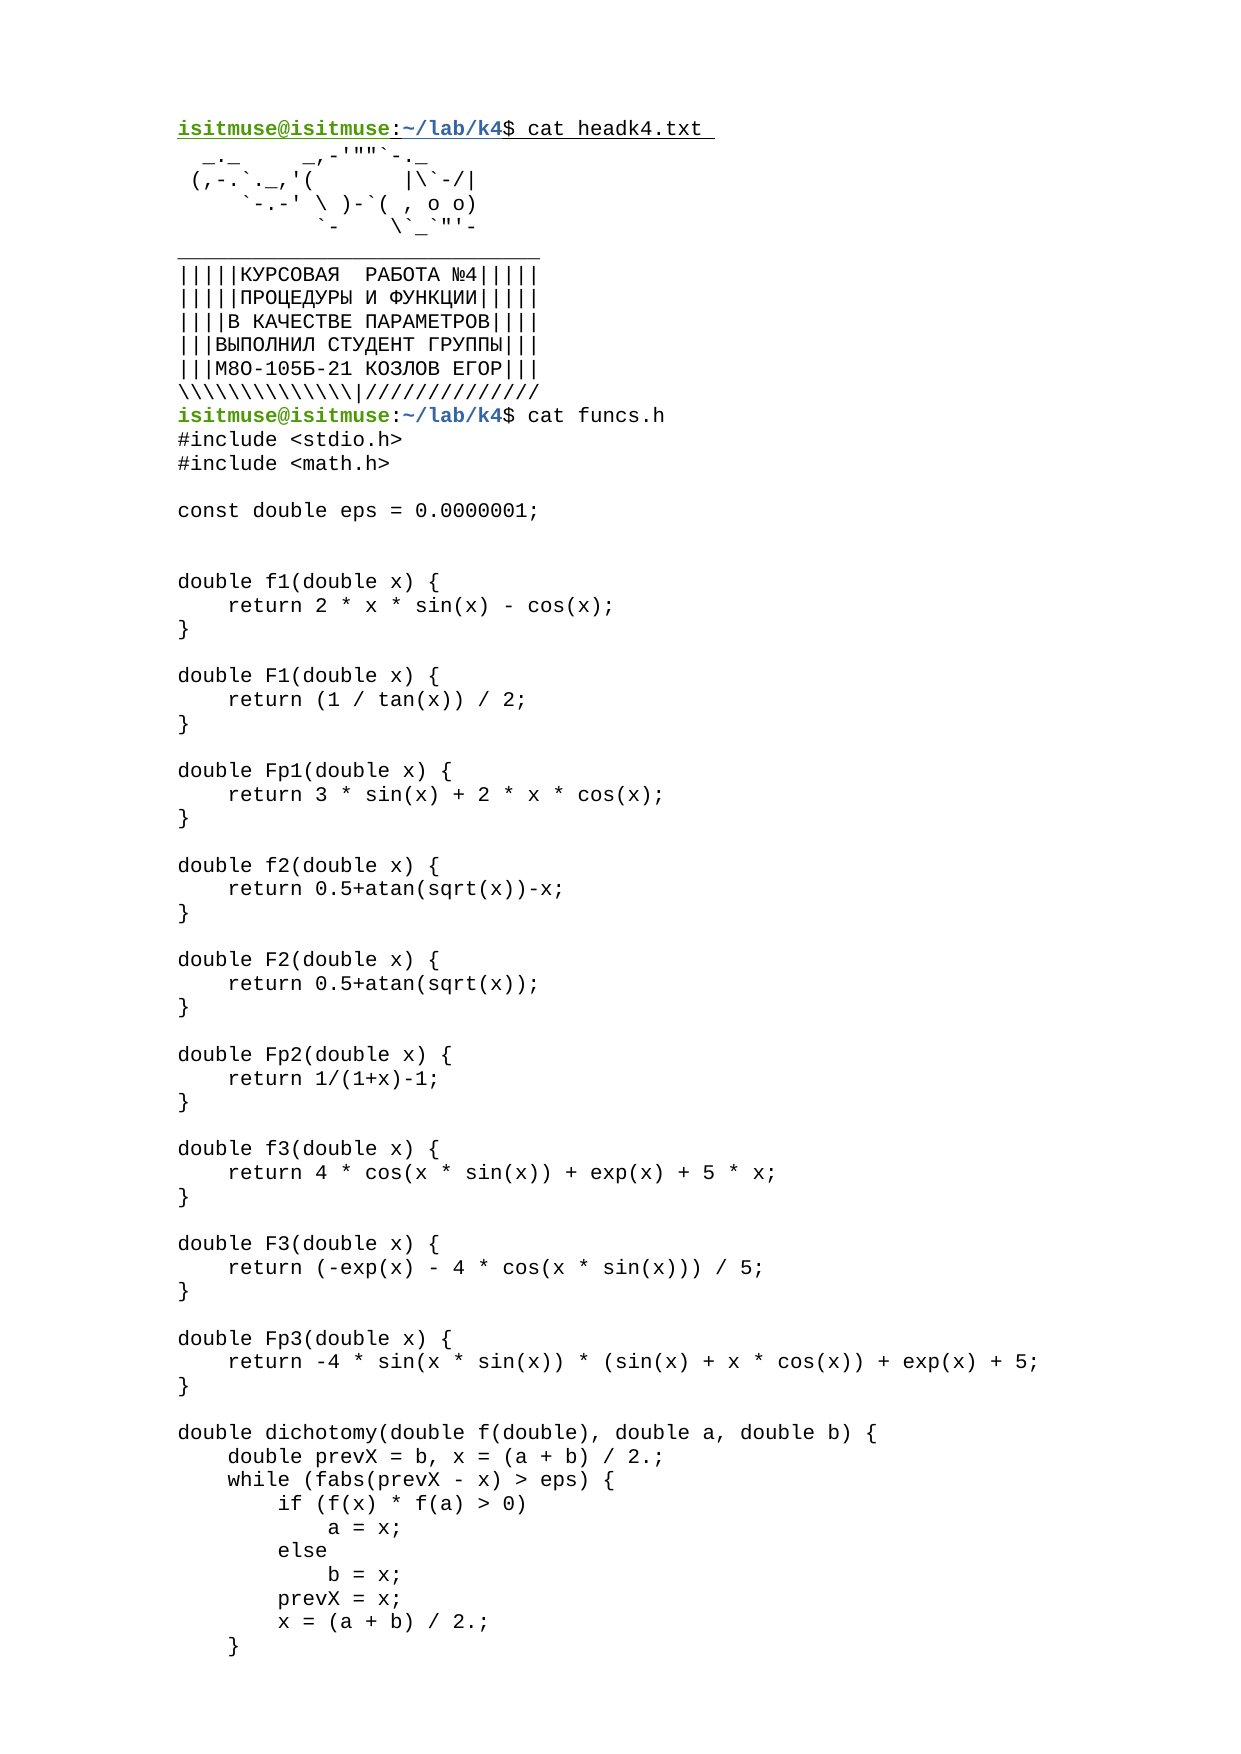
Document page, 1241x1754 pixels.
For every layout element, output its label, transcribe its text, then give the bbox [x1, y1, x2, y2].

text #include <math.h> [177, 453, 1152, 476]
text double Fp3(double x) { [177, 1328, 1152, 1351]
text } [177, 713, 1152, 736]
text } [177, 1186, 1152, 1209]
text #include <stdio.h> [177, 429, 1152, 453]
text (,-.`._,'( |\`-/| [177, 169, 1152, 193]
text const double eps = 0.0000001; [177, 500, 1152, 524]
text isitmuse@isitmuse:~/lab/k4$ cat headk4.txt [177, 118, 1152, 142]
text } [177, 1091, 1152, 1115]
text if (f(x) * f(a) > 0) [177, 1493, 1152, 1517]
text `- \`_`"'- [177, 216, 1152, 240]
text double F1(double x) { [177, 666, 1152, 689]
text return 1/(1+x)-1; [177, 1067, 1152, 1091]
text |||М8О-105Б-21 КОЗЛОВ ЕГОР||| [177, 358, 1152, 382]
text double f3(double x) { [177, 1138, 1152, 1162]
text double F2(double x) { [177, 949, 1152, 973]
text ||||В КАЧЕСТВЕ ПАРАМЕТРОВ|||| [177, 311, 1152, 334]
text } [177, 1375, 1152, 1398]
text double F3(double x) { [177, 1233, 1152, 1257]
text \\\\\\\\\\\\\\|////////////// [177, 382, 1152, 405]
text } [177, 1635, 1152, 1659]
text } [177, 618, 1152, 642]
text _._ _,-'""`-._ [177, 145, 1152, 169]
text |||ВЫПОЛНИЛ СТУДЕНТ ГРУППЫ||| [177, 334, 1152, 358]
text b = x; [177, 1564, 1152, 1588]
text } [177, 902, 1152, 926]
text double prevX = b, x = (a + b) / 2.; [177, 1446, 1152, 1469]
text |||||ПРОЦЕДУРЫ И ФУНКЦИИ||||| [177, 287, 1152, 311]
text return 4 * cos(x * sin(x)) + exp(x) + 5 * x; [177, 1162, 1152, 1186]
text return 2 * x * sin(x) - cos(x); [177, 594, 1152, 618]
text return 0.5+atan(sqrt(x)); [177, 973, 1152, 997]
text } [177, 997, 1152, 1020]
text } [177, 807, 1152, 831]
text return 0.5+atan(sqrt(x))-x; [177, 878, 1152, 902]
text isitmuse@isitmuse:~/lab/k4$ cat funcs.h [177, 405, 1152, 429]
text x = (a + b) / 2.; [177, 1611, 1152, 1635]
text double f2(double x) { [177, 855, 1152, 878]
text return -4 * sin(x * sin(x)) * (sin(x) + x * cos(x)) + exp(x) + 5; [177, 1351, 1152, 1375]
text _____________________________ [177, 240, 1152, 263]
text else [177, 1540, 1152, 1564]
text return 3 * sin(x) + 2 * x * cos(x); [177, 784, 1152, 807]
text double Fp2(double x) { [177, 1044, 1152, 1067]
text prevX = x; [177, 1588, 1152, 1611]
text double Fp1(double x) { [177, 760, 1152, 784]
text while (fabs(prevX - x) > eps) { [177, 1469, 1152, 1493]
text double dichotomy(double f(double), double a, double b) { [177, 1422, 1152, 1446]
text `-.-' \ )-`( , o o) [177, 193, 1152, 216]
text a = x; [177, 1517, 1152, 1540]
text |||||КУРСОВАЯ РАБОТА №4||||| [177, 263, 1152, 287]
text return (1 / tan(x)) / 2; [177, 689, 1152, 713]
text return (-exp(x) - 4 * cos(x * sin(x))) / 5; [177, 1257, 1152, 1280]
text double f1(double x) { [177, 571, 1152, 594]
text } [177, 1280, 1152, 1304]
